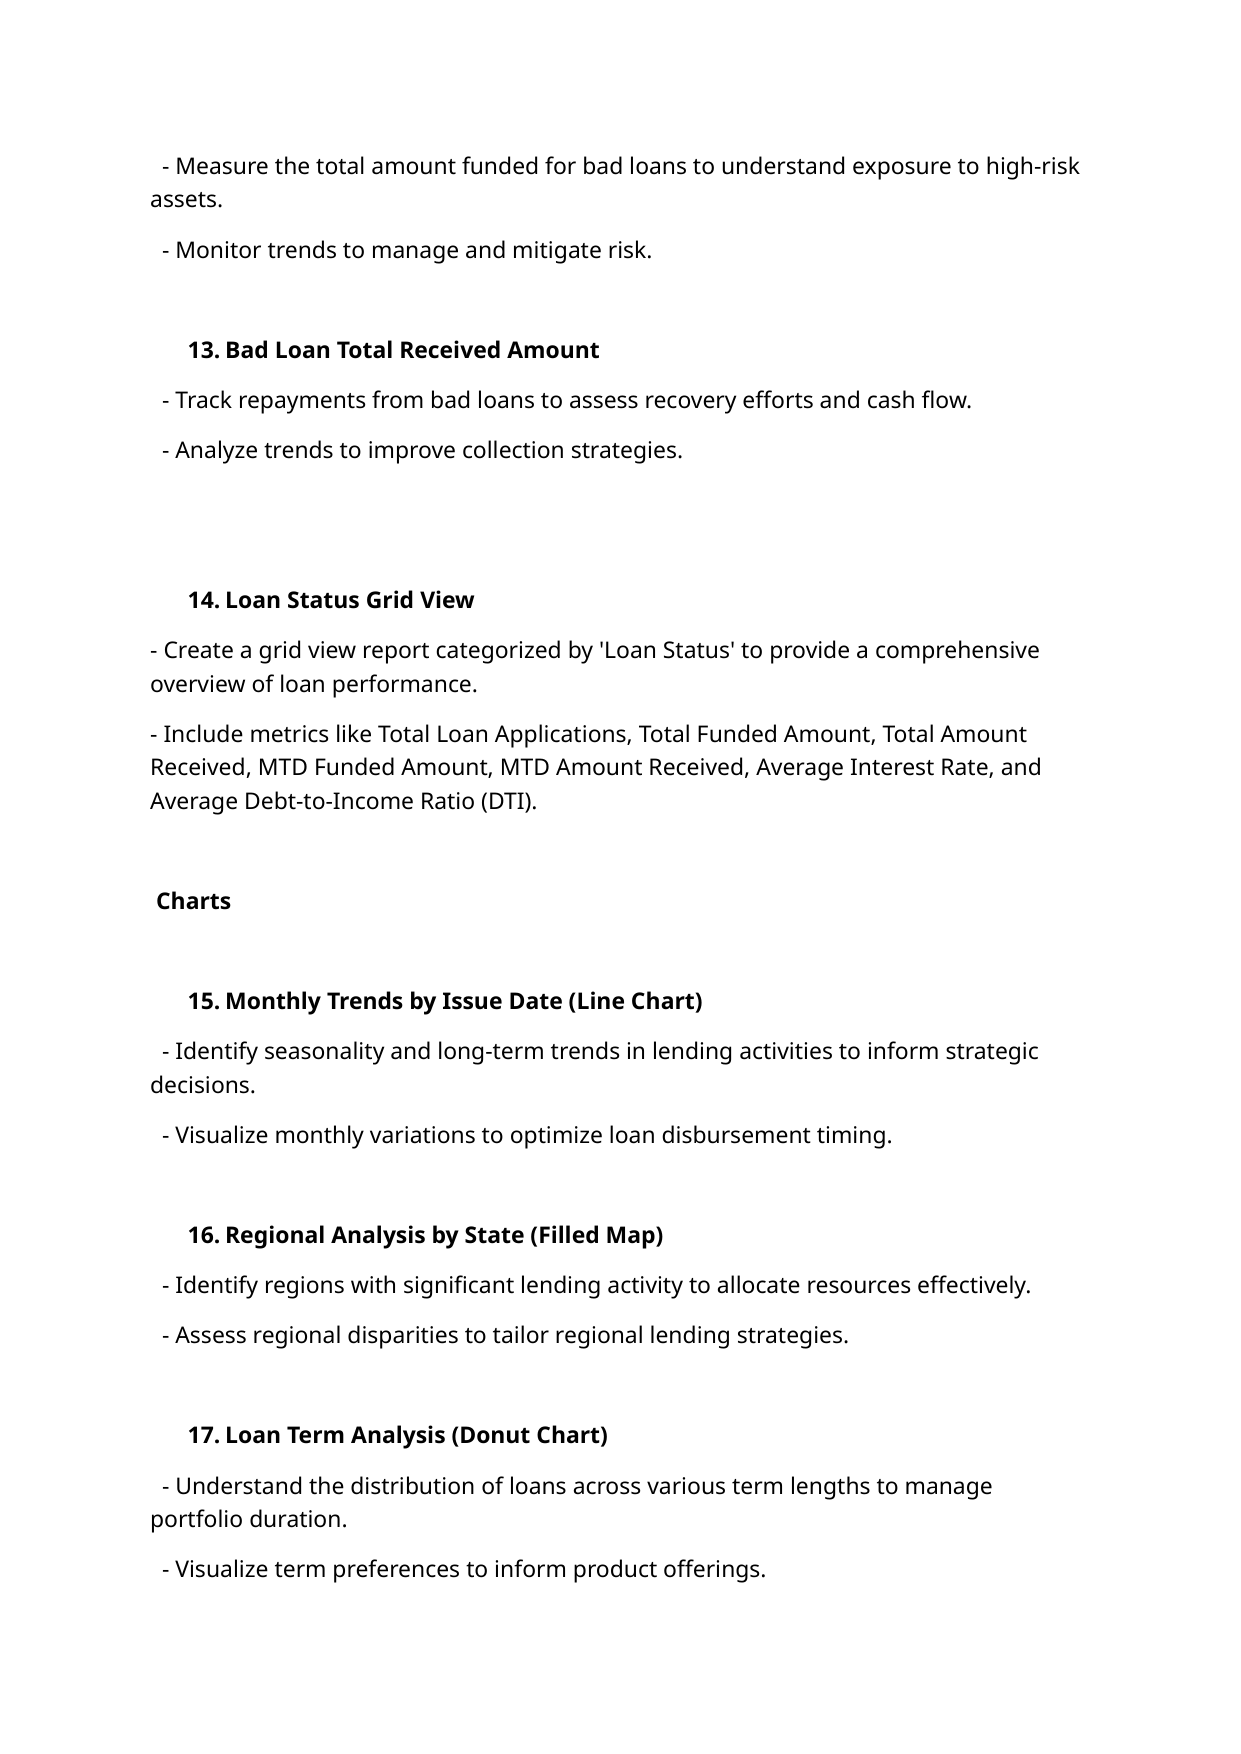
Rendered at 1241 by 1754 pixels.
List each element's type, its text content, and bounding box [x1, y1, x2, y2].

text Charts [150, 885, 1090, 916]
text - Analyze trends to improve collection strategies. [150, 434, 1090, 465]
list Bad Loan Total Received Amount [187, 334, 1090, 365]
text - Measure the total amount funded for bad loans to understand exposure to high-risk assets. [150, 150, 1090, 215]
text - Visualize monthly variations to optimize loan disbursement timing. [150, 1119, 1090, 1150]
list Monthly Trends by Issue Date (Line Chart) [187, 985, 1090, 1016]
text - Monitor trends to manage and mitigate risk. [150, 233, 1090, 265]
list Loan Term Analysis (Donut Chart) [187, 1419, 1090, 1451]
text - Identify seasonality and long-term trends in lending activities to inform strategic decisions. [150, 1035, 1090, 1100]
text - Include metrics like Total Loan Applications, Total Funded Amount, Total Amount Received, MTD Funded Amount, MTD Amount Received, Average Interest Rate, and Average Debt-to-Income Ratio (DTI). [150, 718, 1090, 816]
text - Track repayments from bad loans to assess recovery efforts and cash flow. [150, 384, 1090, 415]
list Regional Analysis by State (Filled Map) [187, 1219, 1090, 1250]
list Loan Status Grid View [187, 584, 1090, 616]
text - Identify regions with significant lending activity to allocate resources effectively. [150, 1269, 1090, 1300]
text - Understand the distribution of loans across various term lengths to manage portfolio duration. [150, 1469, 1090, 1534]
text - Create a grid view report categorized by 'Loan Status' to provide a comprehensive overview of loan performance. [150, 634, 1090, 699]
text - Assess regional disparities to tailor regional lending strategies. [150, 1319, 1090, 1351]
text - Visualize term preferences to inform product offerings. [150, 1553, 1090, 1584]
